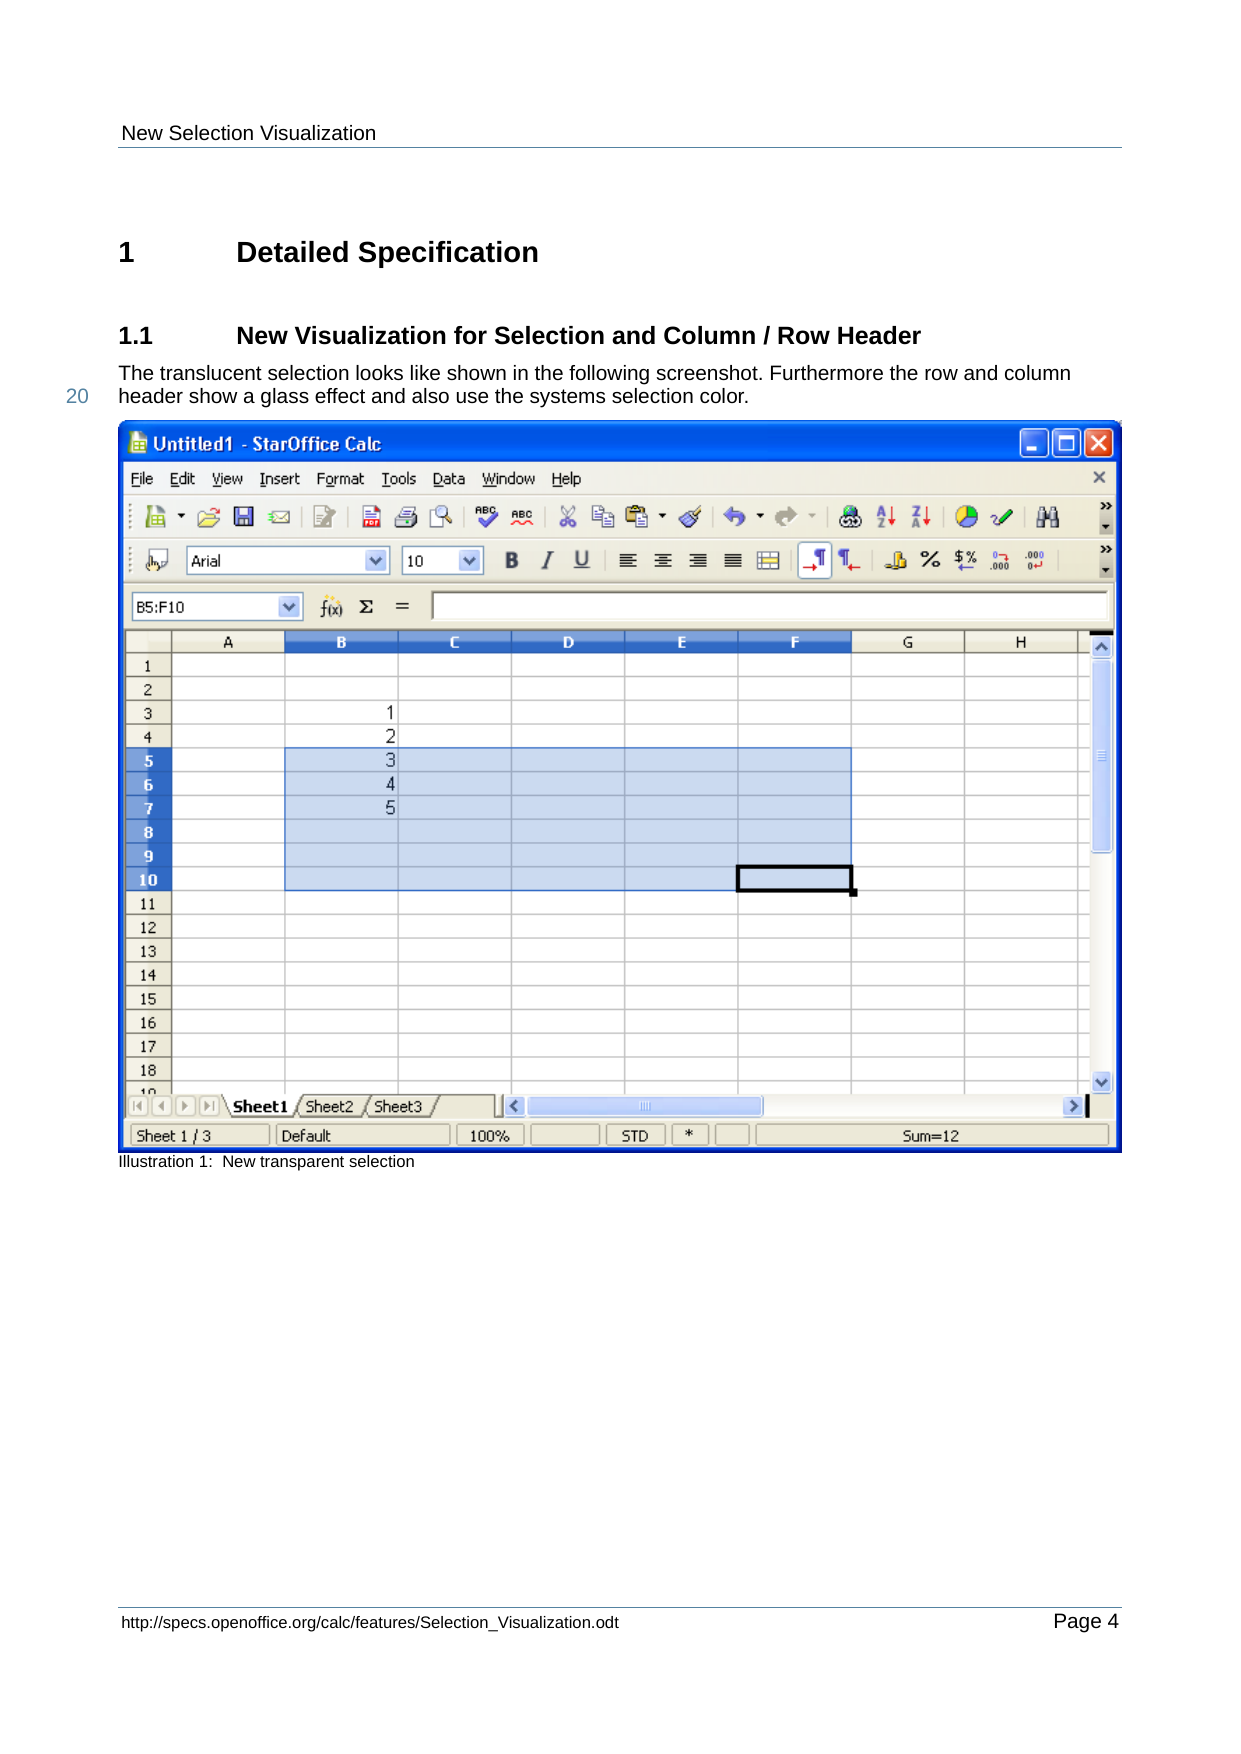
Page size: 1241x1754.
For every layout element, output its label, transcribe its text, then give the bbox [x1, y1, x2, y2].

subtitle New Visualization for Selection and Column / Row Header [118, 322, 1122, 349]
subtitle Detailed Specification [118, 236, 1122, 268]
text The translucent selection looks like shown in the following screenshot. Furthermore the row and column header show a glass effect and also use the systems selection color. [118, 361, 1122, 408]
picture [118, 420, 1122, 1153]
text Illustration 1: New transparent selection [118, 1153, 1122, 1171]
